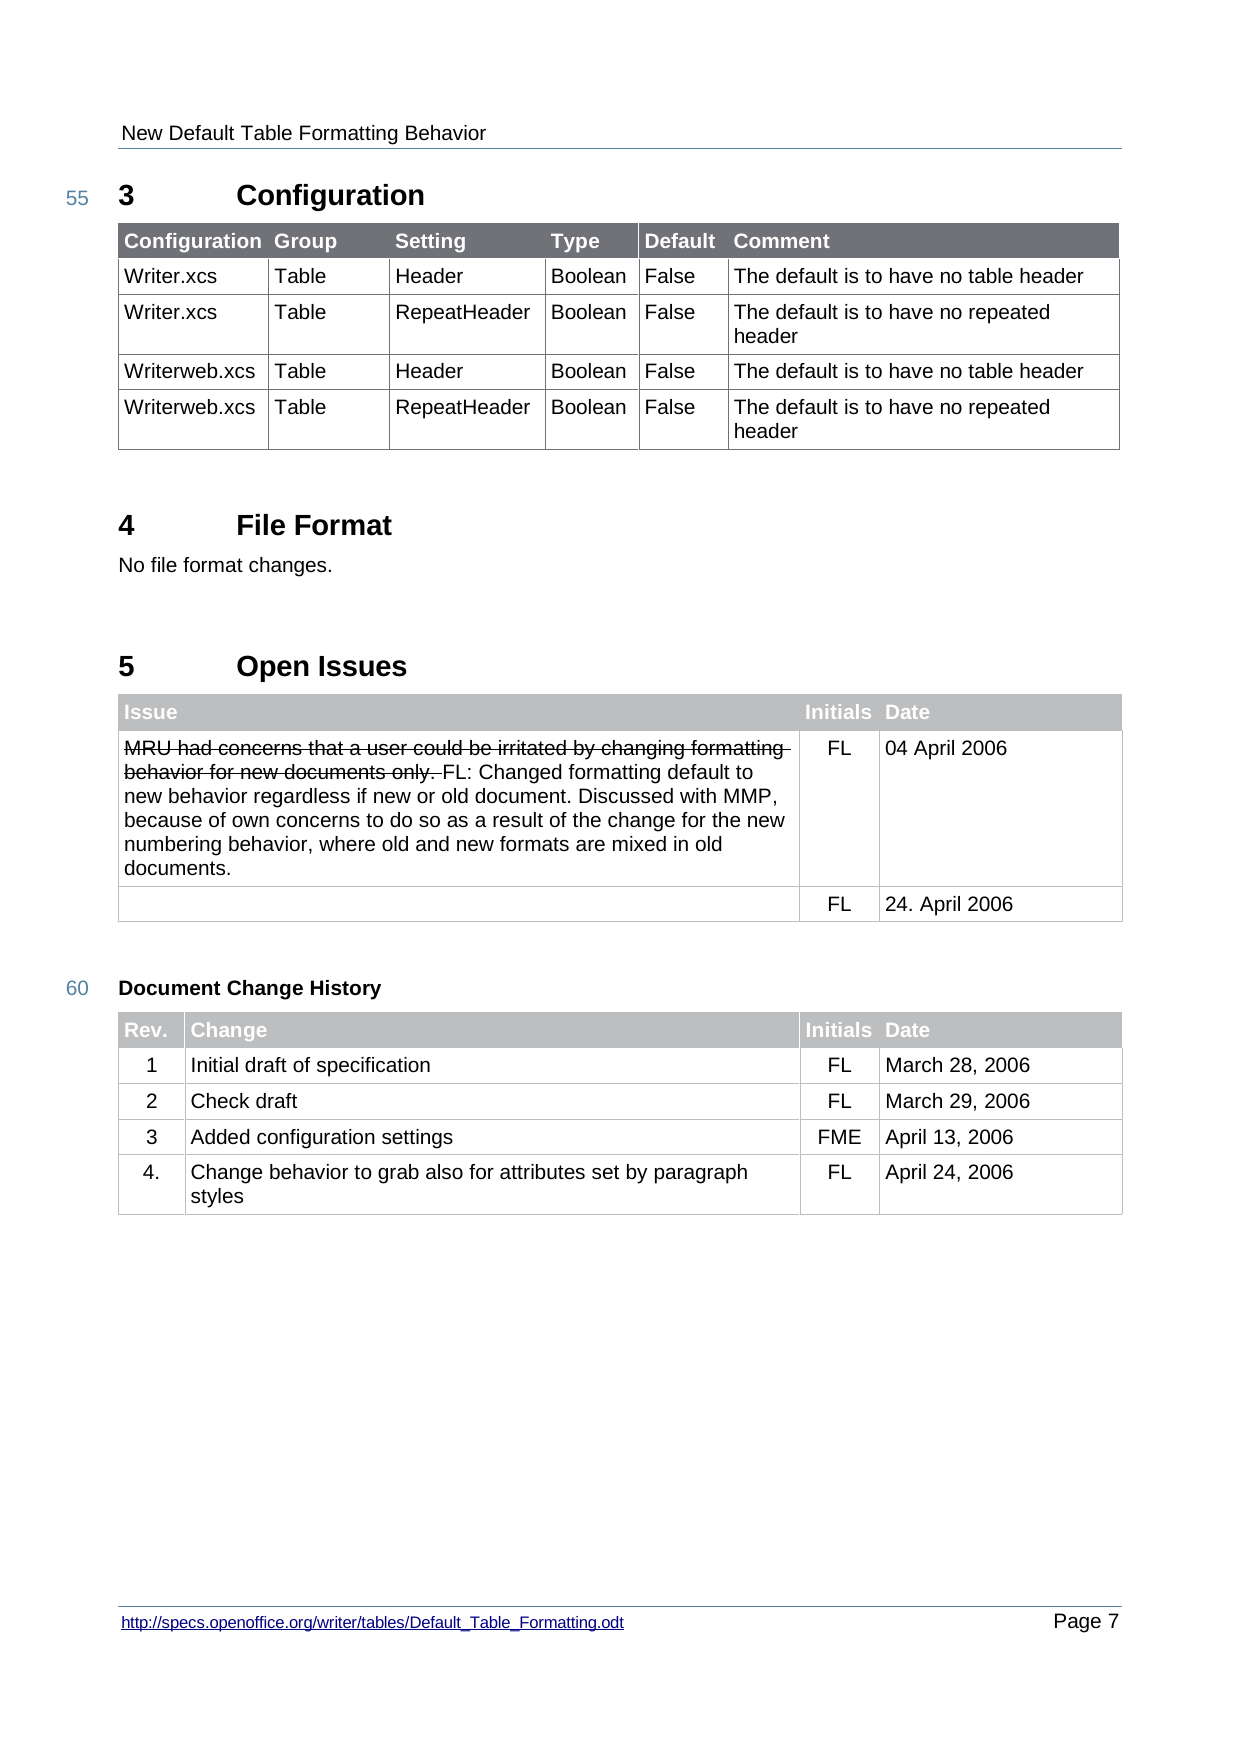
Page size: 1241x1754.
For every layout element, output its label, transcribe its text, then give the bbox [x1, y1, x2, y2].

subtitle Open Issues [118, 649, 1122, 683]
table_cell April 13, 2006 [880, 1120, 1122, 1154]
table_header Issue [118, 694, 799, 730]
table_cell 3 [119, 1120, 184, 1154]
table_cell Table [269, 295, 389, 354]
table_cell Writerweb.xcs [119, 355, 268, 389]
table_header Group [268, 223, 389, 258]
table_cell False [640, 259, 728, 294]
table_header Change [185, 1012, 799, 1048]
table_cell FL [800, 887, 879, 921]
table_cell 24. April 2006 [880, 887, 1122, 921]
table_cell Table [269, 355, 389, 389]
table_cell March 28, 2006 [880, 1048, 1122, 1083]
table_cell The default is to have no table header [729, 259, 1119, 294]
table_cell False [640, 355, 728, 389]
table_cell FME [801, 1120, 879, 1154]
table_cell FL [801, 1048, 879, 1083]
table_cell Check draft [186, 1084, 799, 1119]
table_header Rev. [118, 1012, 184, 1048]
table_cell Table [269, 259, 389, 294]
table_cell Writer.xcs [119, 295, 268, 354]
table_cell RepeatHeader [390, 295, 545, 354]
subtitle Configuration [118, 178, 1122, 211]
text No file format changes. [118, 553, 1122, 577]
table_header Date [879, 694, 1122, 730]
table_cell Boolean [546, 259, 638, 294]
table_header Initials [800, 1012, 879, 1048]
table_cell The default is to have no repeated header [729, 390, 1119, 449]
table_cell Table [269, 390, 389, 449]
table_header Date [879, 1012, 1122, 1048]
table_header Configuration [118, 223, 268, 258]
table_cell FL [801, 1084, 879, 1119]
subtitle Document Change History [118, 976, 1122, 1000]
table_header Default [639, 223, 728, 258]
table_cell Change behavior to grab also for attributes set by paragraph styles [186, 1155, 799, 1214]
table_cell Writerweb.xcs [119, 390, 268, 449]
table_cell MRU had concerns that a user could be irritated by changing formatting behavior for new documents only. FL: Changed formatting default to new behavior regardless if new or old document. Discussed with MMP, because of own concerns to do so as a result of the change for the new numbering behavior, where old and new formats are mixed in old documents. [119, 731, 799, 886]
table_cell FL [800, 731, 879, 886]
subtitle File Format [118, 508, 1122, 542]
table_cell Boolean [546, 355, 638, 389]
table_header Initials [799, 694, 879, 730]
table_cell Initial draft of specification [186, 1048, 799, 1083]
table_cell FL [801, 1155, 879, 1214]
table_cell False [640, 390, 728, 449]
table_header Type [545, 223, 638, 258]
table_cell 04 April 2006 [880, 731, 1122, 886]
table_cell [119, 887, 799, 921]
table_header Comment [728, 223, 1119, 258]
table_cell The default is to have no table header [729, 355, 1119, 389]
table_cell March 29, 2006 [880, 1084, 1122, 1119]
table_cell 2 [119, 1084, 184, 1119]
table_cell False [640, 295, 728, 354]
table_cell Header [390, 355, 545, 389]
table_cell Boolean [546, 390, 638, 449]
table_cell 1 [119, 1048, 184, 1083]
table_header Setting [389, 223, 545, 258]
table_cell Added configuration settings [186, 1120, 799, 1154]
table_cell 4. [119, 1155, 184, 1214]
table_cell The default is to have no repeated header [729, 295, 1119, 354]
table_cell Boolean [546, 295, 638, 354]
table_cell Header [390, 259, 545, 294]
table_cell RepeatHeader [390, 390, 545, 449]
table_cell April 24, 2006 [880, 1155, 1122, 1214]
table_cell Writer.xcs [119, 259, 268, 294]
